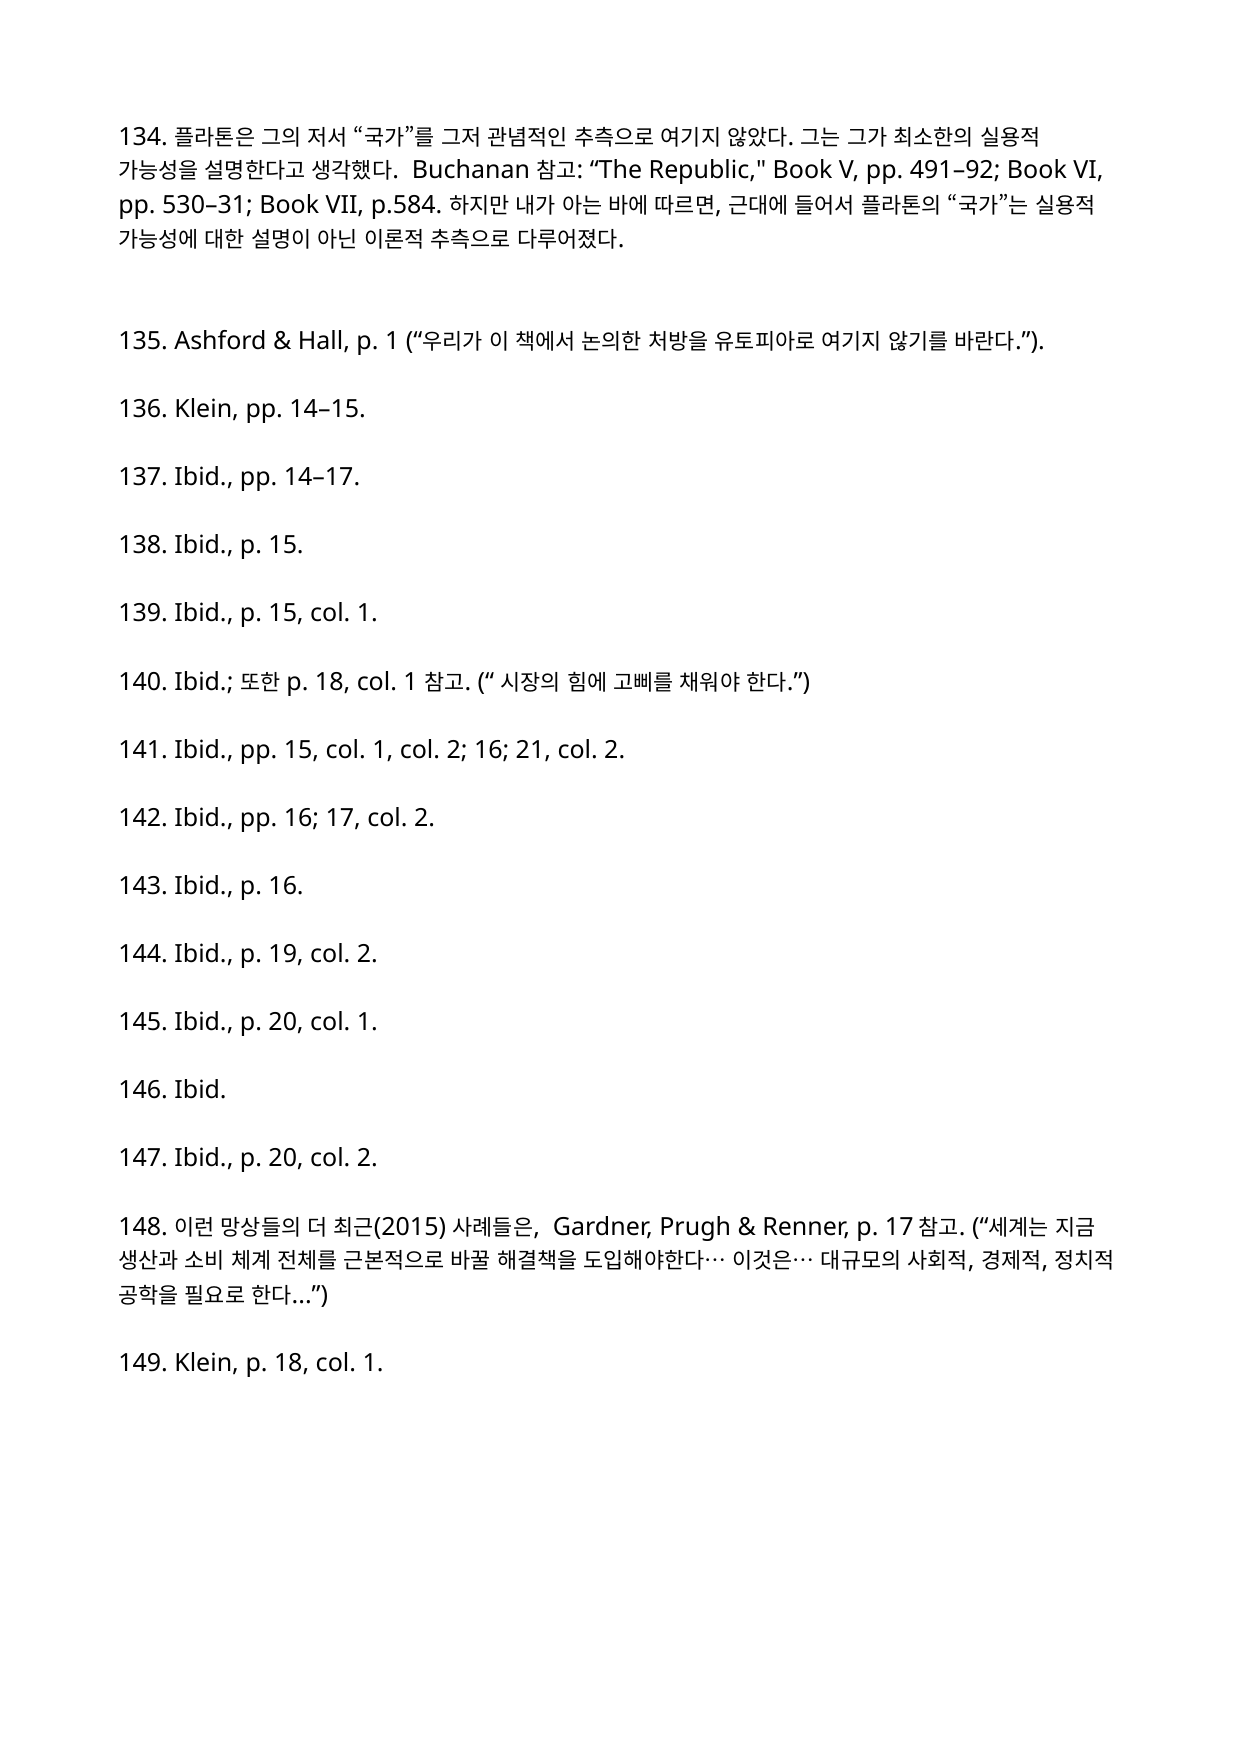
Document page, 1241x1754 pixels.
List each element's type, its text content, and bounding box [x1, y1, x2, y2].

text 134. 플라톤은 그의 저서 “국가”를 그저 관념적인 추측으로 여기지 않았다. 그는 그가 최소한의 실용적 가능성을 설명한다고 생각했다. Buchanan 참고: “The Republic," Book V, pp. 491–92; Book VI, pp. 530–31; Book VII, p.584. 하지만 내가 아는 바에 따르면, 근대에 들어서 플라톤의 “국가”는 실용적 가능성에 대한 설명이 아닌 이론적 추측으로 다루어졌다. [118, 118, 1122, 254]
text 143. Ibid., p. 16. [118, 867, 1122, 902]
text 145. Ibid., p. 20, col. 1. [118, 1004, 1122, 1038]
text 138. Ibid., p. 15. [118, 527, 1122, 561]
text 144. Ibid., p. 19, col. 2. [118, 936, 1122, 970]
text 146. Ibid. [118, 1072, 1122, 1106]
text 148. 이런 망상들의 더 최근(2015) 사례들은, Gardner, Prugh & Renner, p. 17참고. (“세계는 지금 생산과 소비 체계 전체를 근본적으로 바꿀 해결책을 도입해야한다… 이것은… 대규모의 사회적, 경제적, 정치적 공학을 필요로 한다...”) [118, 1208, 1122, 1310]
text 141. Ibid., pp. 15, col. 1, col. 2; 16; 21, col. 2. [118, 731, 1122, 765]
text 135. Ashford & Hall, p. 1 (“우리가 이 책에서 논의한 처방을 유토피아로 여기지 않기를 바란다.”). [118, 322, 1122, 357]
text 147. Ibid., p. 20, col. 2. [118, 1140, 1122, 1174]
text 136. Klein, pp. 14–15. [118, 391, 1122, 425]
text 137. Ibid., pp. 14–17. [118, 459, 1122, 493]
text 142. Ibid., pp. 16; 17, col. 2. [118, 799, 1122, 833]
text 140. Ibid.; 또한 p. 18, col. 1 참고. (“ 시장의 힘에 고삐를 채워야 한다.”) [118, 663, 1122, 697]
text 149. Klein, p. 18, col. 1. [118, 1344, 1122, 1378]
text 139. Ibid., p. 15, col. 1. [118, 595, 1122, 629]
